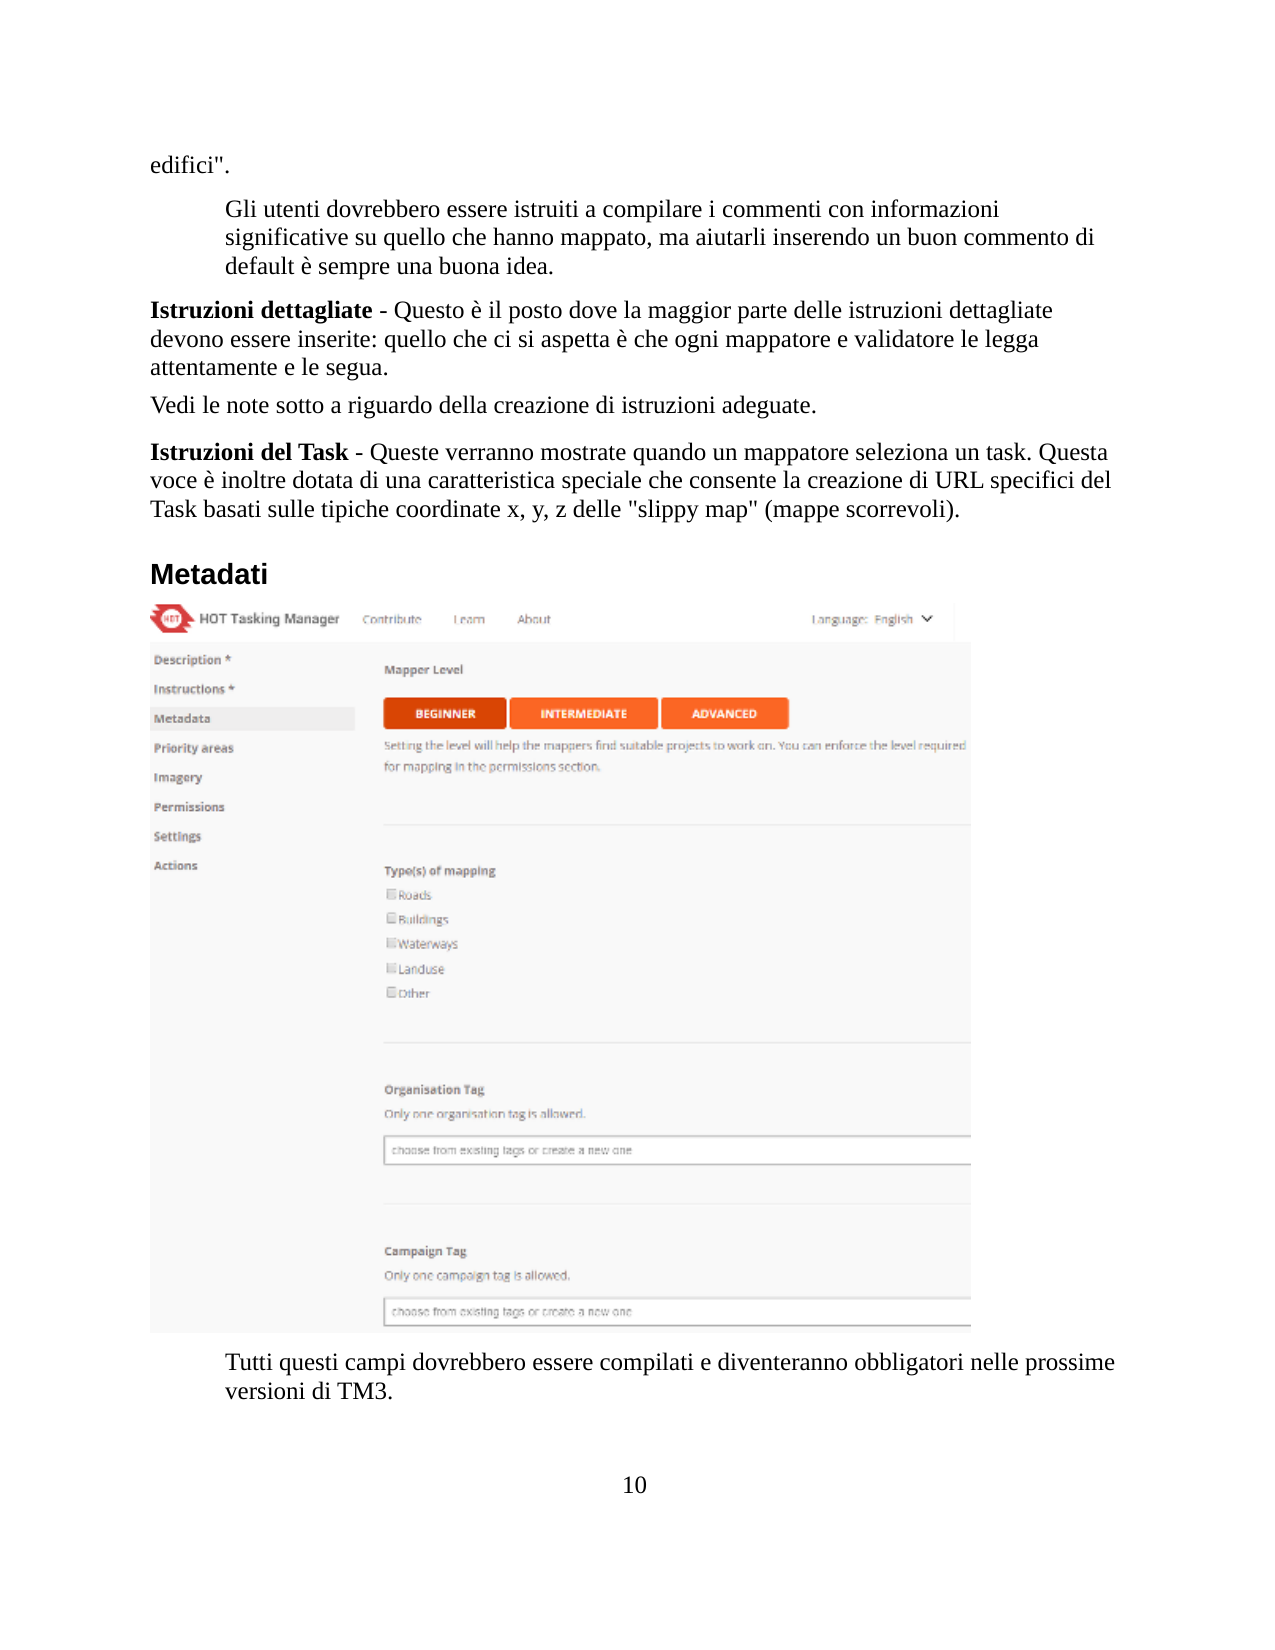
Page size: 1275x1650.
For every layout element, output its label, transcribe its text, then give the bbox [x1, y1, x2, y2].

subtitle Metadati [150, 557, 1125, 591]
text Vedi le note sotto a riguardo della creazione di istruzioni adeguate. [150, 390, 1125, 419]
text Tutti questi campi dovrebbero essere compilati e diventeranno obbligatori nelle prossime versioni di TM3. [225, 1347, 1125, 1405]
picture [150, 603, 971, 1333]
text edifici". [150, 150, 1125, 179]
text Istruzioni del Task - Queste verranno mostrate quando un mappatore seleziona un task. Questa voce è inoltre dotata di una caratteristica speciale che consente la creazione di URL specifici del Task basati sulle tipiche coordinate x, y, z delle "slippy map" (mappe scorrevoli). [150, 437, 1125, 523]
text Gli utenti dovrebbero essere istruiti a compilare i commenti con informazioni significative su quello che hanno mappato, ma aiutarli inserendo un buon commento di default è sempre una buona idea. [225, 194, 1125, 280]
text Istruzioni dettagliate - Questo è il posto dove la maggior parte delle istruzioni dettagliate devono essere inserite: quello che ci si aspetta è che ogni mappatore e validatore le legga attentamente e le segua. [150, 295, 1125, 381]
